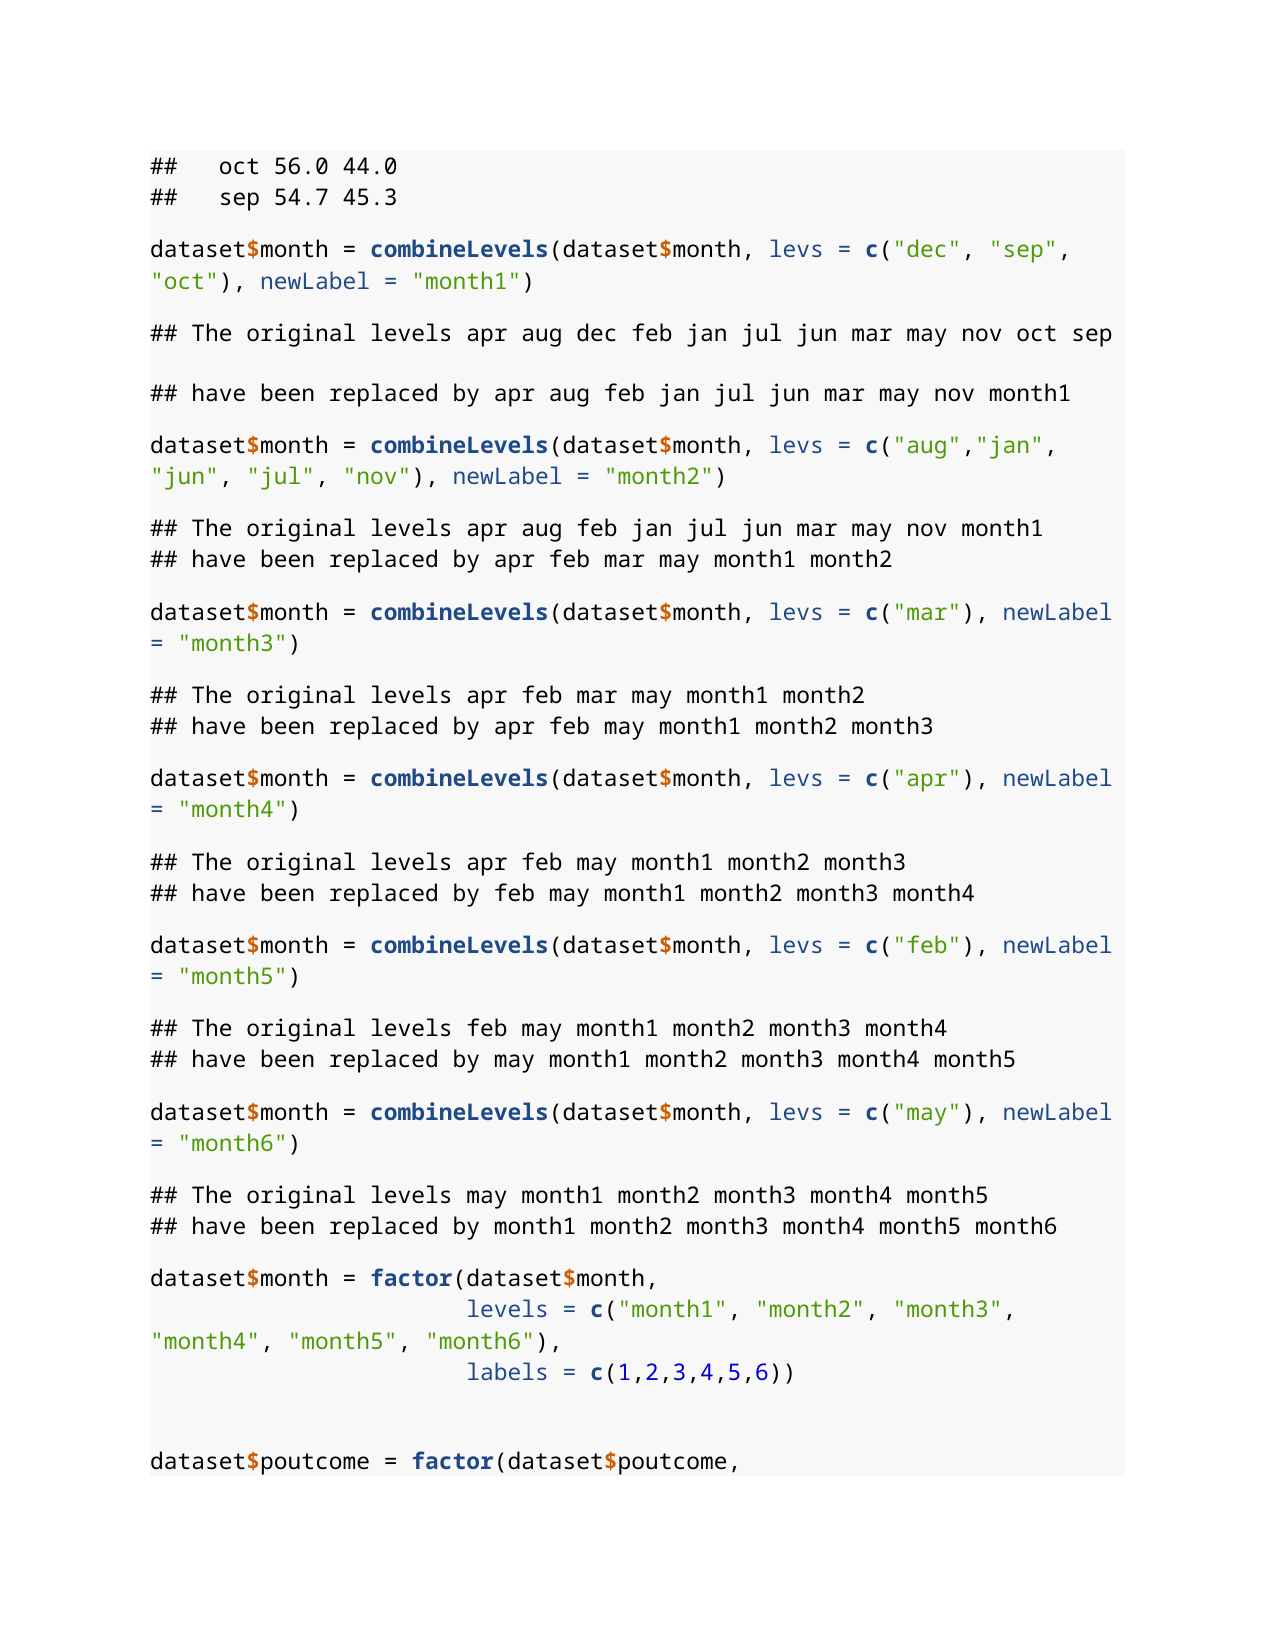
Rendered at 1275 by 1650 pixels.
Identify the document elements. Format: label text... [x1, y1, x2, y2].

text dataset$month = combineLevels(dataset$month, levs = c("feb"), newLabel = "month5") [301, 929, 1125, 991]
text ## The original levels apr feb may month1 month2 month3 ## have been replaced by feb may month1 month2 month3 month4 [150, 845, 1125, 908]
text dataset$month = combineLevels(dataset$month, levs = c("mar"), newLabel = "month3") [301, 595, 1125, 658]
text ## The original levels apr feb mar may month1 month2 ## have been replaced by apr feb may month1 month2 month3 [150, 679, 1125, 741]
text dataset$month = combineLevels(dataset$month, levs = c("may"), newLabel = "month6") [301, 1095, 1125, 1158]
text dataset$month = combineLevels(dataset$month, levs = c("apr"), newLabel = "month4") [301, 762, 1125, 824]
text ## oct 56.0 44.0 ## sep 54.7 45.3 [150, 150, 1125, 212]
text ## The original levels apr aug dec feb jan jul jun mar may nov oct sep ## have been replaced by apr aug feb jan jul jun mar may nov month1 [150, 317, 1125, 408]
text ## The original levels may month1 month2 month3 month4 month5 ## have been replaced by month1 month2 month3 month4 month5 month6 [150, 1179, 1125, 1241]
text ## The original levels feb may month1 month2 month3 month4 ## have been replaced by may month1 month2 month3 month4 month5 [150, 1012, 1125, 1074]
text ## The original levels apr aug feb jan jul jun mar may nov month1 ## have been replaced by apr feb mar may month1 month2 [150, 512, 1125, 574]
text dataset$month = combineLevels(dataset$month, levs = c("aug","jan", "jun", "jul", "nov"), newLabel = "month2") [727, 429, 1125, 491]
text dataset$month = factor(dataset$month, levels = c("month1", "month2", "month3", "month4", "month5", "month6"), labels = c(1,2,3,4,5,6)) dataset$poutcome = factor(dataset$poutcome, [150, 1262, 1125, 1476]
text dataset$month = combineLevels(dataset$month, levs = c("dec", "sep", "oct"), newLabel = "month1") [150, 233, 1125, 296]
